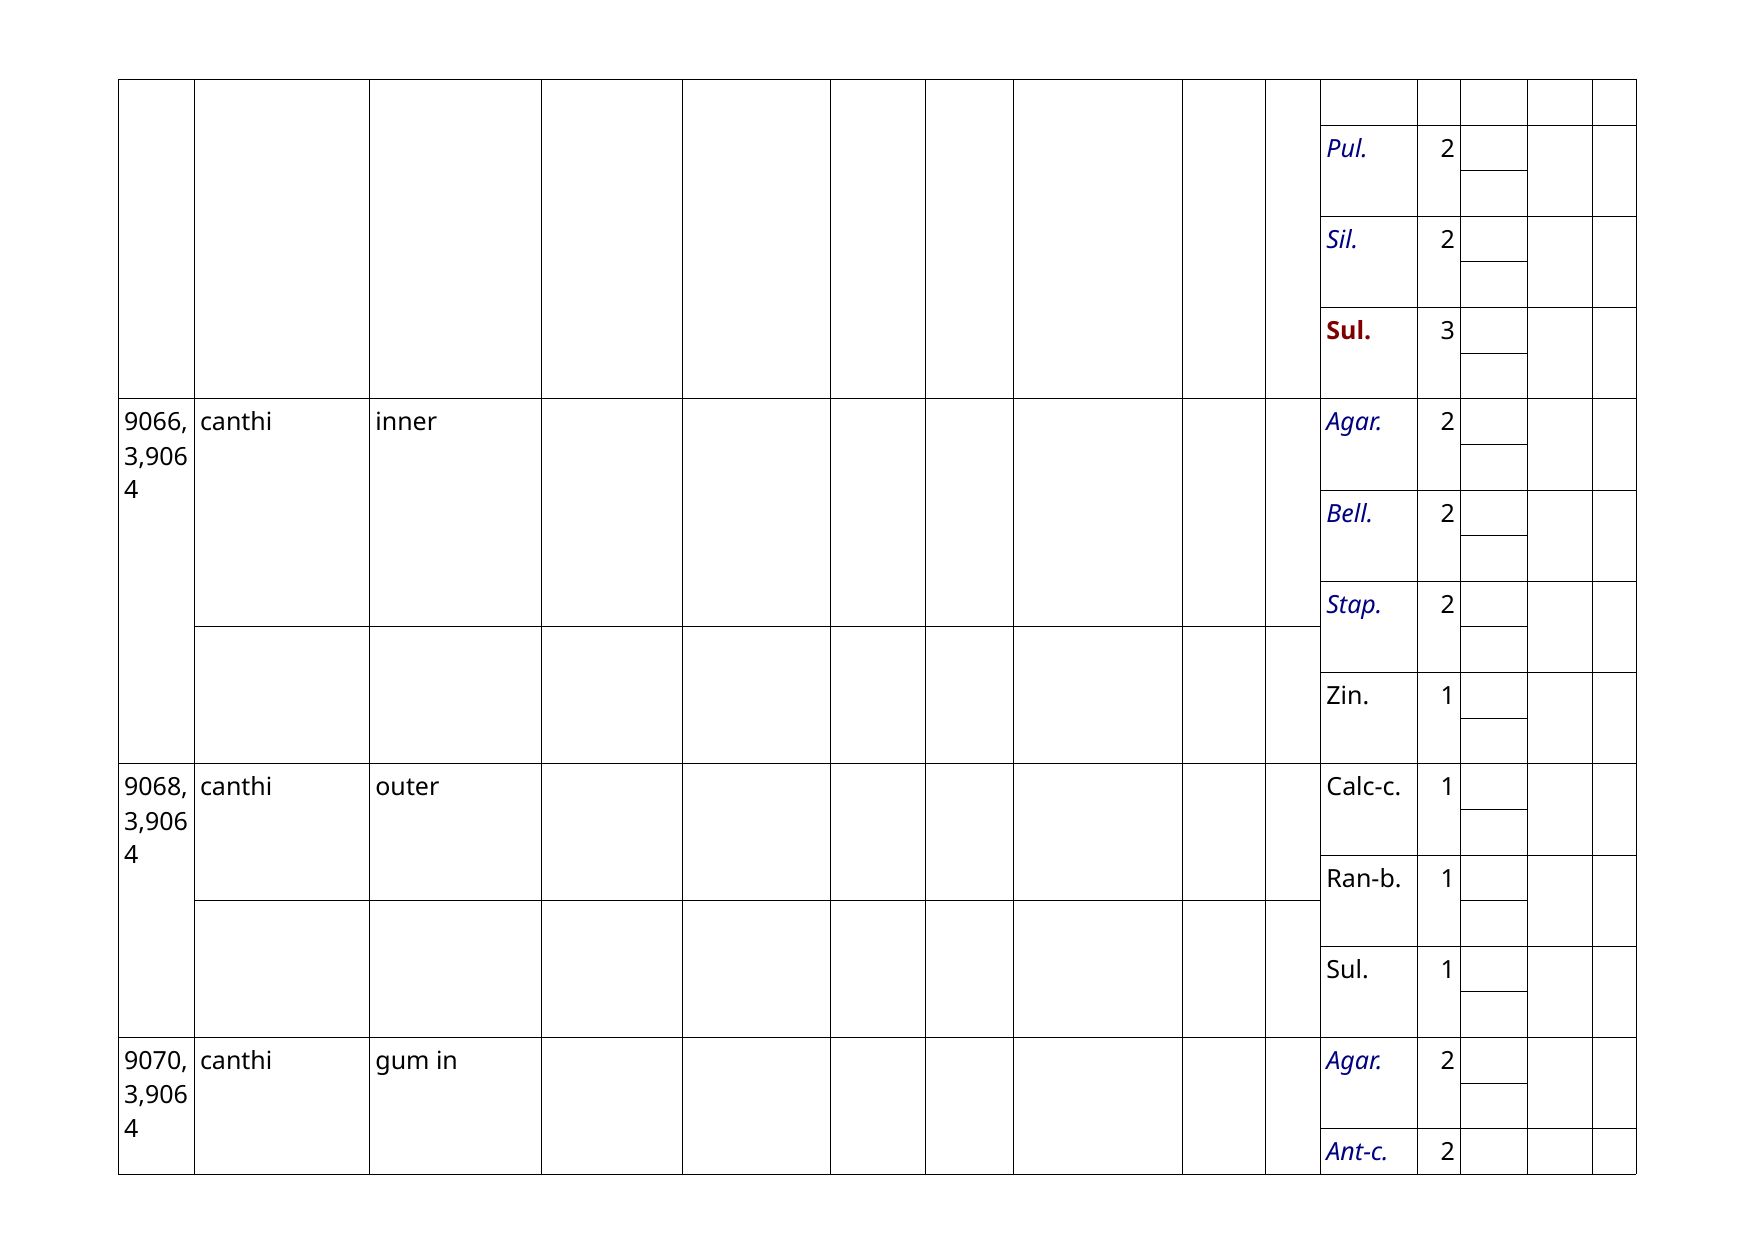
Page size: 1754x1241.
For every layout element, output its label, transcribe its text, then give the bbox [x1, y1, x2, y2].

table_cell [1528, 491, 1592, 581]
table_cell [1266, 764, 1320, 900]
table_cell [683, 627, 830, 763]
table_cell [1266, 901, 1320, 1037]
table_cell [1461, 491, 1527, 535]
table_cell [1528, 582, 1592, 672]
table_cell [1461, 810, 1527, 854]
table_cell [1593, 126, 1636, 216]
table_cell [1266, 399, 1320, 626]
table_cell [1528, 399, 1592, 489]
table_cell 2 [1418, 582, 1460, 672]
table_cell [1593, 582, 1636, 672]
table_cell canthi [195, 764, 369, 900]
table_cell [370, 901, 541, 1037]
table_cell [926, 1038, 1013, 1174]
table_cell [1528, 764, 1592, 854]
table_cell [1014, 627, 1182, 763]
table_cell [1593, 947, 1636, 1037]
table_cell [926, 80, 1013, 398]
table_cell [1461, 308, 1527, 353]
table_cell Zin. [1321, 673, 1417, 763]
table_cell 2 [1418, 217, 1460, 307]
table_cell inner [370, 399, 541, 626]
table_cell [1266, 627, 1320, 763]
table_cell [1461, 399, 1527, 444]
table_cell [542, 399, 682, 626]
table_cell 1 [1418, 673, 1460, 763]
table_cell 2 [1418, 1129, 1460, 1174]
table_cell [1183, 399, 1265, 626]
table_cell [1461, 856, 1527, 900]
table_cell 1 [1418, 947, 1460, 1037]
table_cell [1014, 399, 1182, 626]
table_cell [1461, 354, 1527, 398]
table_cell [1321, 80, 1417, 124]
table_cell Bell. [1321, 491, 1417, 581]
table_cell [1461, 582, 1527, 626]
table_cell outer [370, 764, 541, 900]
table_cell [1461, 1129, 1527, 1174]
table_cell [926, 399, 1013, 626]
table_cell [1183, 627, 1265, 763]
table_cell [542, 1038, 682, 1174]
table_cell gum in [370, 1038, 541, 1174]
table_cell [1528, 308, 1592, 398]
table_cell [683, 1038, 830, 1174]
table_cell [926, 627, 1013, 763]
table_cell Agar. [1321, 1038, 1417, 1128]
table_cell [542, 901, 682, 1037]
table_cell Stap. [1321, 582, 1417, 672]
table_cell [1183, 764, 1265, 900]
table_cell canthi [195, 1038, 369, 1174]
table_cell [1418, 80, 1460, 124]
table_cell [683, 901, 830, 1037]
table_cell Sul. [1321, 308, 1417, 398]
table_cell [1461, 992, 1527, 1037]
table_cell [1461, 171, 1527, 216]
table_cell [1461, 262, 1527, 307]
table_cell [1461, 536, 1527, 581]
table_cell [1593, 399, 1636, 489]
table_cell [1461, 1084, 1527, 1128]
table_cell [1528, 217, 1592, 307]
table_cell [1593, 1038, 1636, 1128]
table_cell [1593, 80, 1636, 124]
table_cell [195, 627, 369, 763]
table_cell [1183, 901, 1265, 1037]
table_cell [1593, 217, 1636, 307]
table_cell canthi [195, 399, 369, 626]
table_cell [370, 627, 541, 763]
table_cell [1014, 901, 1182, 1037]
table_cell [1266, 1038, 1320, 1174]
table_cell [542, 764, 682, 900]
table_cell Ran-b. [1321, 856, 1417, 946]
table_cell [1461, 80, 1527, 124]
table_cell Ant-c. [1321, 1129, 1417, 1174]
table_cell [1461, 901, 1527, 946]
table_cell [1593, 1129, 1636, 1174]
table_cell [1593, 491, 1636, 581]
table_cell [1461, 764, 1527, 809]
table_cell 9066,3,9064 [119, 399, 194, 763]
table_cell [1183, 80, 1265, 398]
table_cell Agar. [1321, 399, 1417, 489]
table_cell Sul. [1321, 947, 1417, 1037]
table_cell [1528, 673, 1592, 763]
table_cell [1528, 1038, 1592, 1128]
table_cell [195, 901, 369, 1037]
table_cell [1528, 80, 1592, 124]
table_cell [1593, 308, 1636, 398]
table_cell [926, 764, 1013, 900]
table_cell 9068,3,9064 [119, 764, 194, 1037]
table_cell [1461, 947, 1527, 991]
table_cell [1461, 673, 1527, 718]
table_cell 9070,3,9064 [119, 1038, 194, 1174]
table_cell 2 [1418, 1038, 1460, 1128]
table_cell [1593, 856, 1636, 946]
table_cell [683, 399, 830, 626]
table_cell [1461, 126, 1527, 170]
table_cell [1528, 126, 1592, 216]
table_cell [831, 627, 925, 763]
table_cell 1 [1418, 856, 1460, 946]
table_cell [831, 1038, 925, 1174]
table_cell Sil. [1321, 217, 1417, 307]
table_cell [1461, 627, 1527, 672]
table_cell 3 [1418, 308, 1460, 398]
table_cell [831, 764, 925, 900]
table_cell [1014, 764, 1182, 900]
table_cell [683, 764, 830, 900]
table_cell [1266, 80, 1320, 398]
table_cell [1461, 1038, 1527, 1083]
table_cell [542, 80, 682, 398]
table_cell [1461, 445, 1527, 489]
table_cell [370, 80, 541, 398]
table_cell [195, 80, 369, 398]
table_cell [831, 901, 925, 1037]
table_cell [542, 627, 682, 763]
table_cell [683, 80, 830, 398]
table_cell [1014, 80, 1182, 398]
table_cell Pul. [1321, 126, 1417, 216]
table_cell [1593, 673, 1636, 763]
table_cell 2 [1418, 491, 1460, 581]
table_cell [831, 399, 925, 626]
table_cell [831, 80, 925, 398]
table_cell [119, 80, 194, 398]
table_cell [1461, 217, 1527, 261]
table_cell Calc-c. [1321, 764, 1417, 854]
table_cell [1461, 719, 1527, 763]
table_cell [1528, 947, 1592, 1037]
table_cell [1528, 856, 1592, 946]
table_cell [1593, 764, 1636, 854]
table_cell [926, 901, 1013, 1037]
table_cell [1014, 1038, 1182, 1174]
table_cell [1528, 1129, 1592, 1174]
table_cell 2 [1418, 126, 1460, 216]
table_cell 1 [1418, 764, 1460, 854]
table_cell [1183, 1038, 1265, 1174]
table_cell 2 [1418, 399, 1460, 489]
